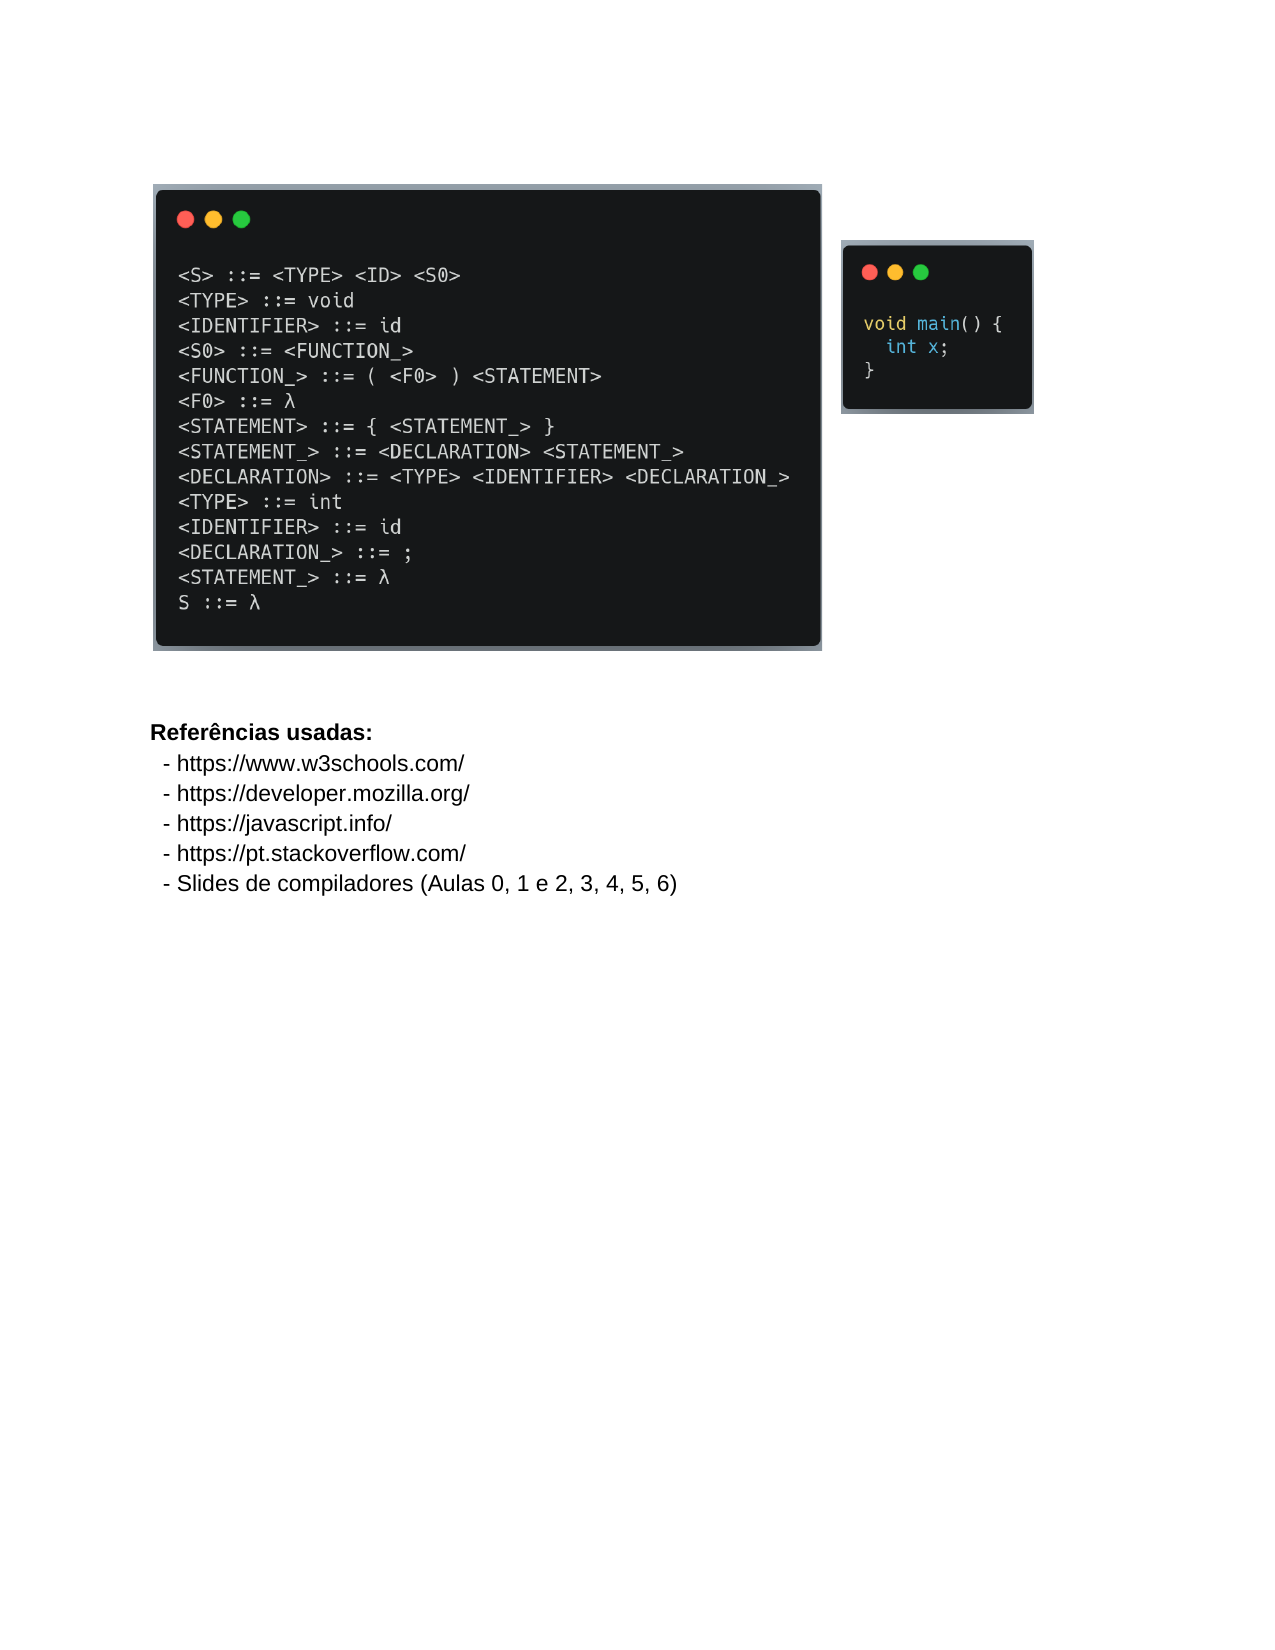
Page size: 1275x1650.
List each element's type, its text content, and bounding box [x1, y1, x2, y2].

picture [153, 184, 823, 651]
text - https://pt.stackoverflow.com/ [150, 840, 1125, 866]
text - Slides de compiladores (Aulas 0, 1 e 2, 3, 4, 5, 6) [150, 870, 1125, 897]
text - https://javascript.info/ [150, 810, 1125, 836]
text Referências usadas: [150, 719, 1125, 746]
text - https://www.w3schools.com/ [150, 749, 1125, 776]
picture [841, 240, 1034, 414]
text - https://developer.mozilla.org/ [150, 780, 1125, 806]
